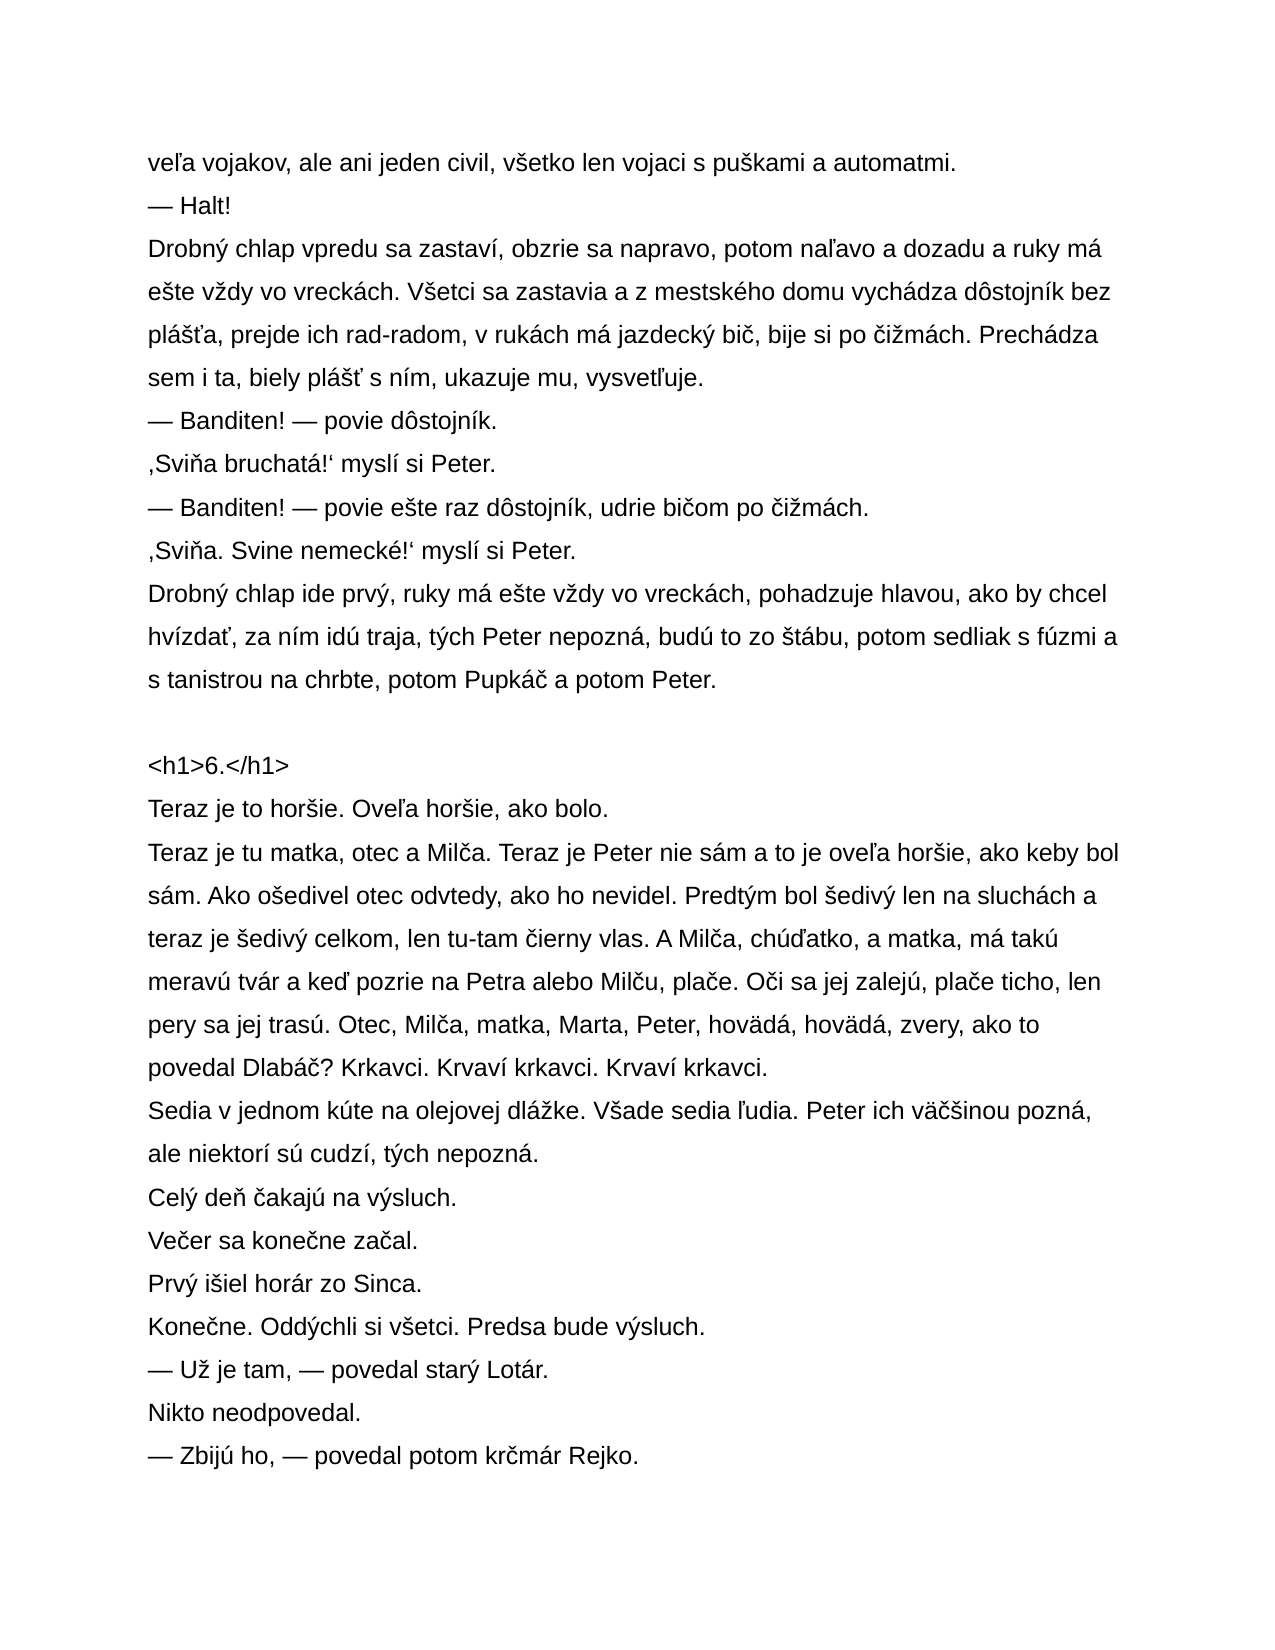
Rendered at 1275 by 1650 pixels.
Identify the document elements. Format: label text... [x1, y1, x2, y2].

text <h1>6.</h1> [148, 751, 1127, 780]
text ,Sviňa bruchatá!‘ myslí si Peter. [148, 449, 1127, 478]
text ,Sviňa. Svine nemecké!‘ myslí si Peter. [148, 536, 1127, 564]
text Nikto neodpovedal. [148, 1398, 1127, 1427]
text — Halt! [148, 191, 1127, 219]
text Celý deň čakajú na výsluch. [148, 1183, 1127, 1211]
text — Zbijú ho, — povedal potom krčmár Rejko. [148, 1441, 1127, 1470]
text — Banditen! — povie ešte raz dôstojník, udrie bičom po čižmách. [148, 493, 1127, 521]
text veľa vojakov, ale ani jeden civil, všetko len vojaci s puškami a automatmi. [148, 148, 1127, 176]
text — Banditen! — povie dôstojník. [148, 406, 1127, 435]
text Drobný chlap ide prvý, ruky má ešte vždy vo vreckách, pohadzuje hlavou, ako by chcel hvízdať, za ním idú traja, tých Peter nepozná, budú to zo štábu, potom sedliak s fúzmi a s tanistrou na chrbte, potom Pupkáč a potom Peter. [148, 579, 1127, 694]
text Večer sa konečne začal. [148, 1226, 1127, 1254]
text Drobný chlap vpredu sa zastaví, obzrie sa napravo, potom naľavo a dozadu a ruky má ešte vždy vo vreckách. Všetci sa zastavia a z mestského domu vychádza dôstojník bez plášťa, prejde ich rad-radom, v rukách má jazdecký bič, bije si po čižmách. Prechádza sem i ta, biely plášť s ním, ukazuje mu, vysvetľuje. [148, 234, 1127, 392]
text — Už je tam, — povedal starý Lotár. [148, 1355, 1127, 1384]
text Teraz je to horšie. Oveľa horšie, ako bolo. [148, 794, 1127, 823]
text Prvý išiel horár zo Sinca. [148, 1269, 1127, 1298]
text Teraz je tu matka, otec a Milča. Teraz je Peter nie sám a to je oveľa horšie, ako keby bol sám. Ako ošedivel otec odvtedy, ako ho nevidel. Predtým bol šedivý len na sluchách a teraz je šedivý celkom, len tu-tam čierny vlas. A Milča, chúďatko, a matka, má takú meravú tvár a keď pozrie na Petra alebo Milču, plače. Oči sa jej zalejú, plače ticho, len pery sa jej trasú. Otec, Milča, matka, Marta, Peter, hovädá, hovädá, zvery, ako to povedal Dlabáč? Krkavci. Krvaví krkavci. Krvaví krkavci. [148, 838, 1127, 1082]
text Konečne. Oddýchli si všetci. Predsa bude výsluch. [148, 1312, 1127, 1341]
text Sedia v jednom kúte na olejovej dlážke. Všade sedia ľudia. Peter ich väčšinou pozná, ale niektorí sú cudzí, tých nepozná. [148, 1096, 1127, 1168]
